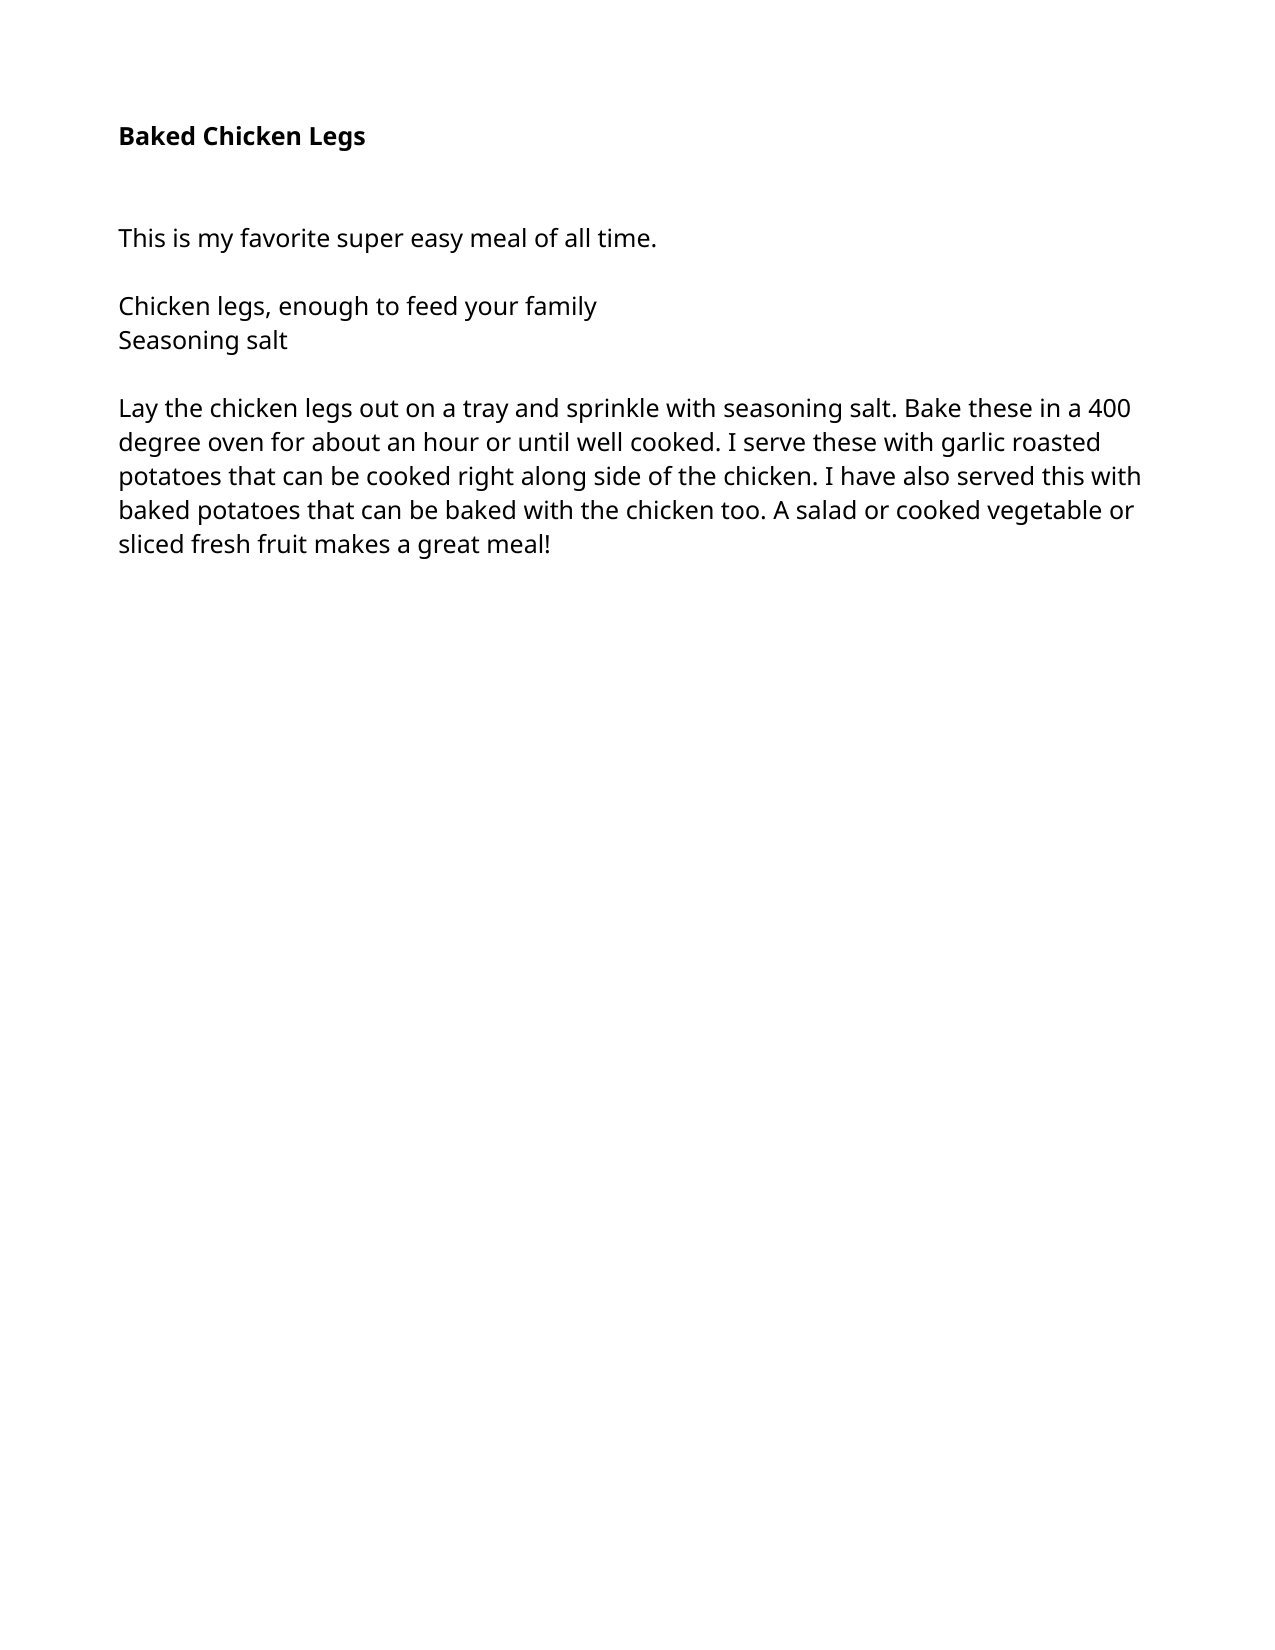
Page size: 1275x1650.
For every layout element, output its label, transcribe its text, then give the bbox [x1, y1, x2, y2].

text Baked Chicken Legs This is my favorite super easy meal of all time. Chicken legs, enough to feed your family Seasoning salt Lay the chicken legs out on a tray and sprinkle with seasoning salt. Bake these in a 400 degree oven for about an hour or until well cooked. I serve these with garlic roasted potatoes that can be cooked right along side of the chicken. I have also served this with baked potatoes that can be baked with the chicken too. A salad or cooked vegetable or sliced fresh fruit makes a great meal! [118, 118, 1157, 561]
